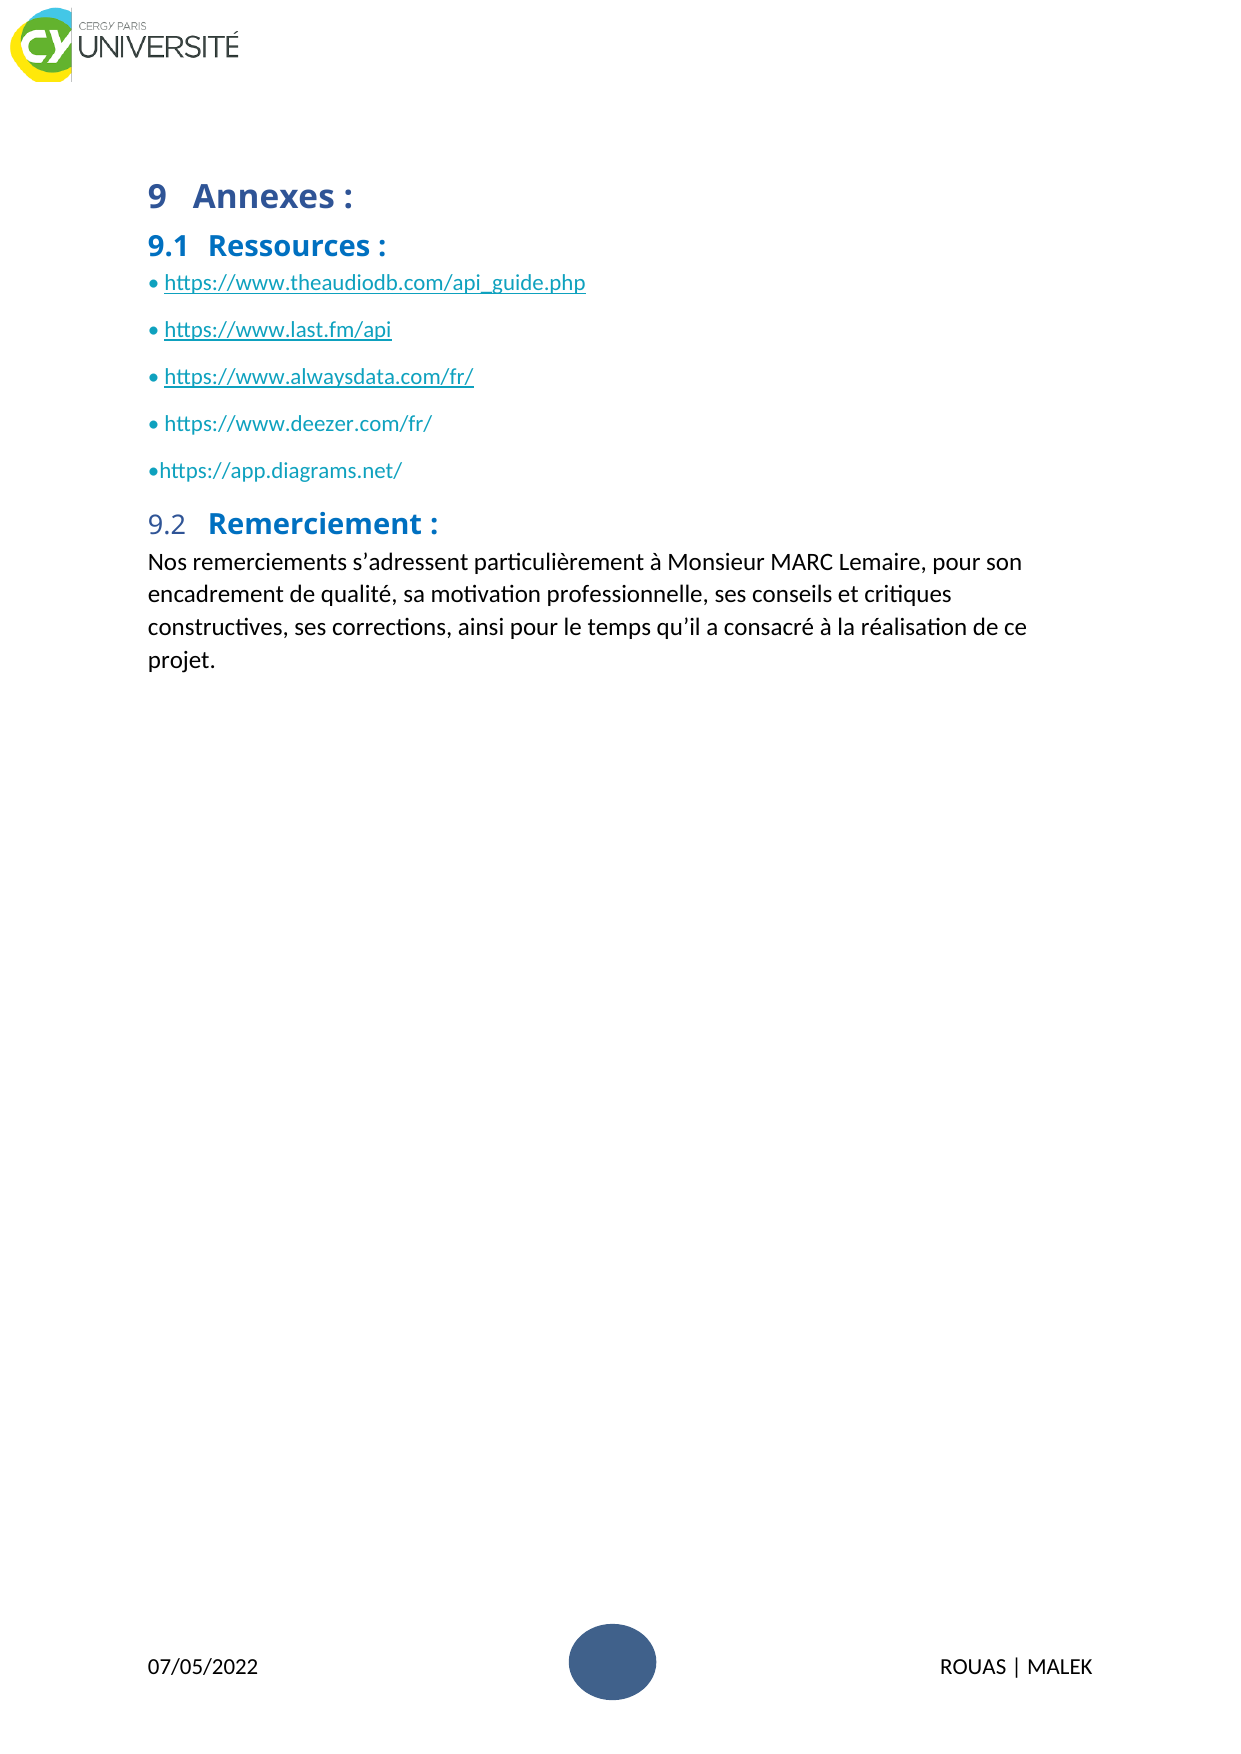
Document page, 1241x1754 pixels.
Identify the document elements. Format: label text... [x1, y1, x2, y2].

subtitle Ressources : [148, 226, 1093, 265]
subtitle Remerciement : [148, 503, 1093, 543]
text • https://www.deezer.com/fr/ [148, 409, 1093, 437]
subtitle Annexes : [148, 173, 1093, 218]
text • https://www.theaudiodb.com/api_guide.php [148, 268, 1093, 297]
text • https://www.last.fm/api [148, 315, 1093, 343]
text •https://app.diagrams.net/ [148, 456, 1093, 484]
text • https://www.alwaysdata.com/fr/ [148, 362, 1093, 390]
text Nos remerciements s’adressent particulièrement à Monsieur MARC Lemaire, pour son encadrement de qualité, sa motivation professionnelle, ses conseils et critiques constructives, ses corrections, ainsi pour le temps qu’il a consacré à la réalisation de ce projet. [148, 546, 1093, 675]
picture [7, 6, 239, 82]
